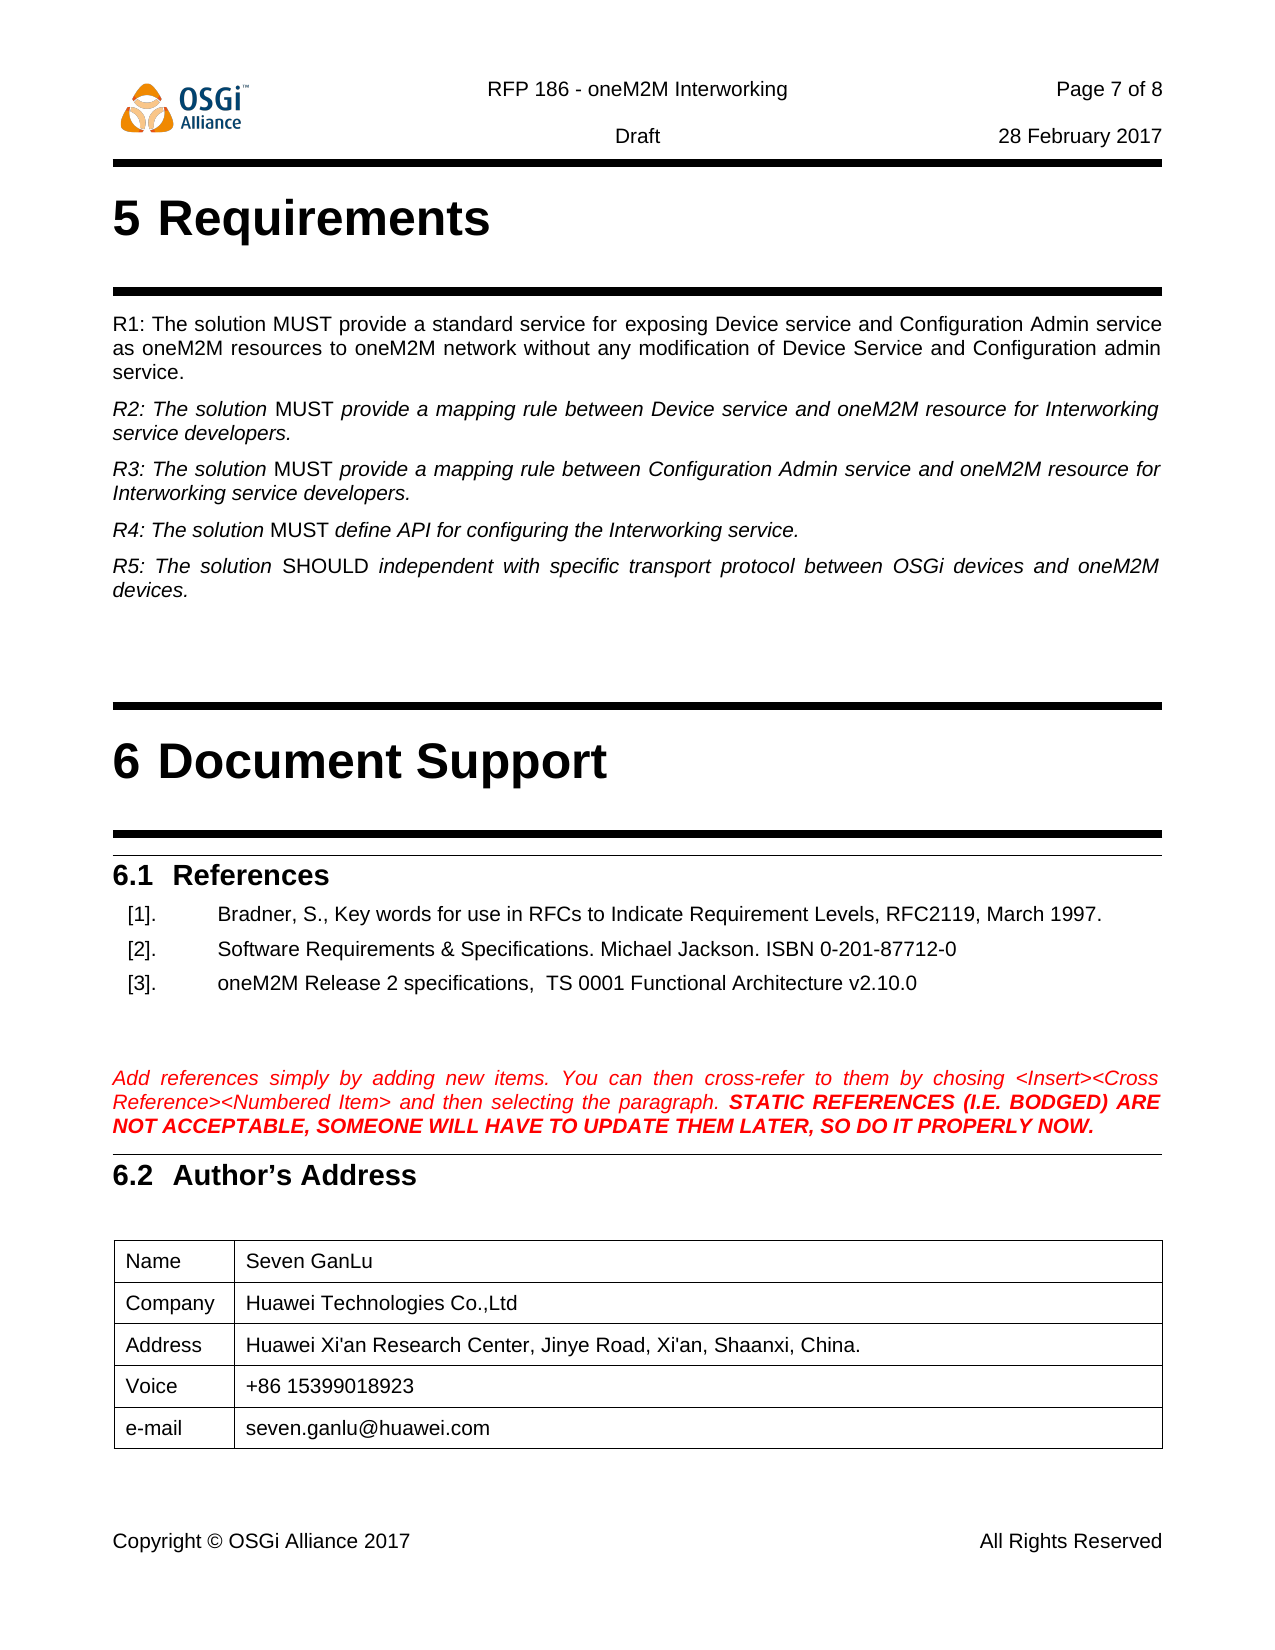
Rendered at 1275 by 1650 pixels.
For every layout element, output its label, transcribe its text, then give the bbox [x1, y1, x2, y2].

picture [113, 76, 257, 140]
table_cell e-mail [115, 1408, 234, 1448]
table_cell seven.ganlu@huawei.com [235, 1408, 1162, 1448]
text R4: The solution MUST define API for configuring the Interworking service. [112, 517, 1162, 541]
text R1: The solution MUST provide a standard service for exposing Device service and Configuration Admin service as oneM2M resources to oneM2M network without any modification of Device Service and Configuration admin service. [112, 312, 1162, 384]
table_header Name [115, 1241, 234, 1282]
list oneM2M Release 2 specifications, TS 0001 Functional Architecture v2.10.0 [127, 971, 1162, 995]
subtitle References [112, 856, 1162, 892]
table_cell +86 15399018923 [235, 1366, 1162, 1407]
subtitle Author’s Address [112, 1155, 1162, 1191]
table_header Seven GanLu [235, 1241, 1162, 1282]
table_cell Address [115, 1324, 234, 1365]
table_cell Voice [115, 1366, 234, 1407]
table_cell Huawei Technologies Co.,Ltd [235, 1283, 1162, 1323]
table_cell Company [115, 1283, 234, 1323]
table_cell Huawei Xi'an Research Center, Jinye Road, Xi'an, Shaanxi, China. [235, 1324, 1162, 1365]
subtitle Requirements [112, 160, 1162, 296]
text R3: The solution MUST provide a mapping rule between Configuration Admin service and oneM2M resource for Interworking service developers. [112, 457, 1162, 505]
list Software Requirements & Specifications. Michael Jackson. ISBN 0-201-87712-0 [127, 937, 1162, 961]
text R5: The solution SHOULD independent with specific transport protocol between OSGi devices and oneM2M devices. [112, 554, 1162, 602]
text Add references simply by adding new items. You can then cross-refer to them by chosing <Insert><Cross Reference><Numbered Item> and then selecting the paragraph. STATIC REFERENCES (I.E. BODGED) ARE NOT ACCEPTABLE, SOMEONE WILL HAVE TO UPDATE THEM LATER, SO DO IT PROPERLY NOW. [112, 1066, 1162, 1138]
list Bradner, S., Key words for use in RFCs to Indicate Requirement Levels, RFC2119, March 1997. [127, 902, 1162, 926]
subtitle Document Support [112, 703, 1162, 838]
text R2: The solution MUST provide a mapping rule between Device service and oneM2M resource for Interworking service developers. [112, 397, 1162, 444]
